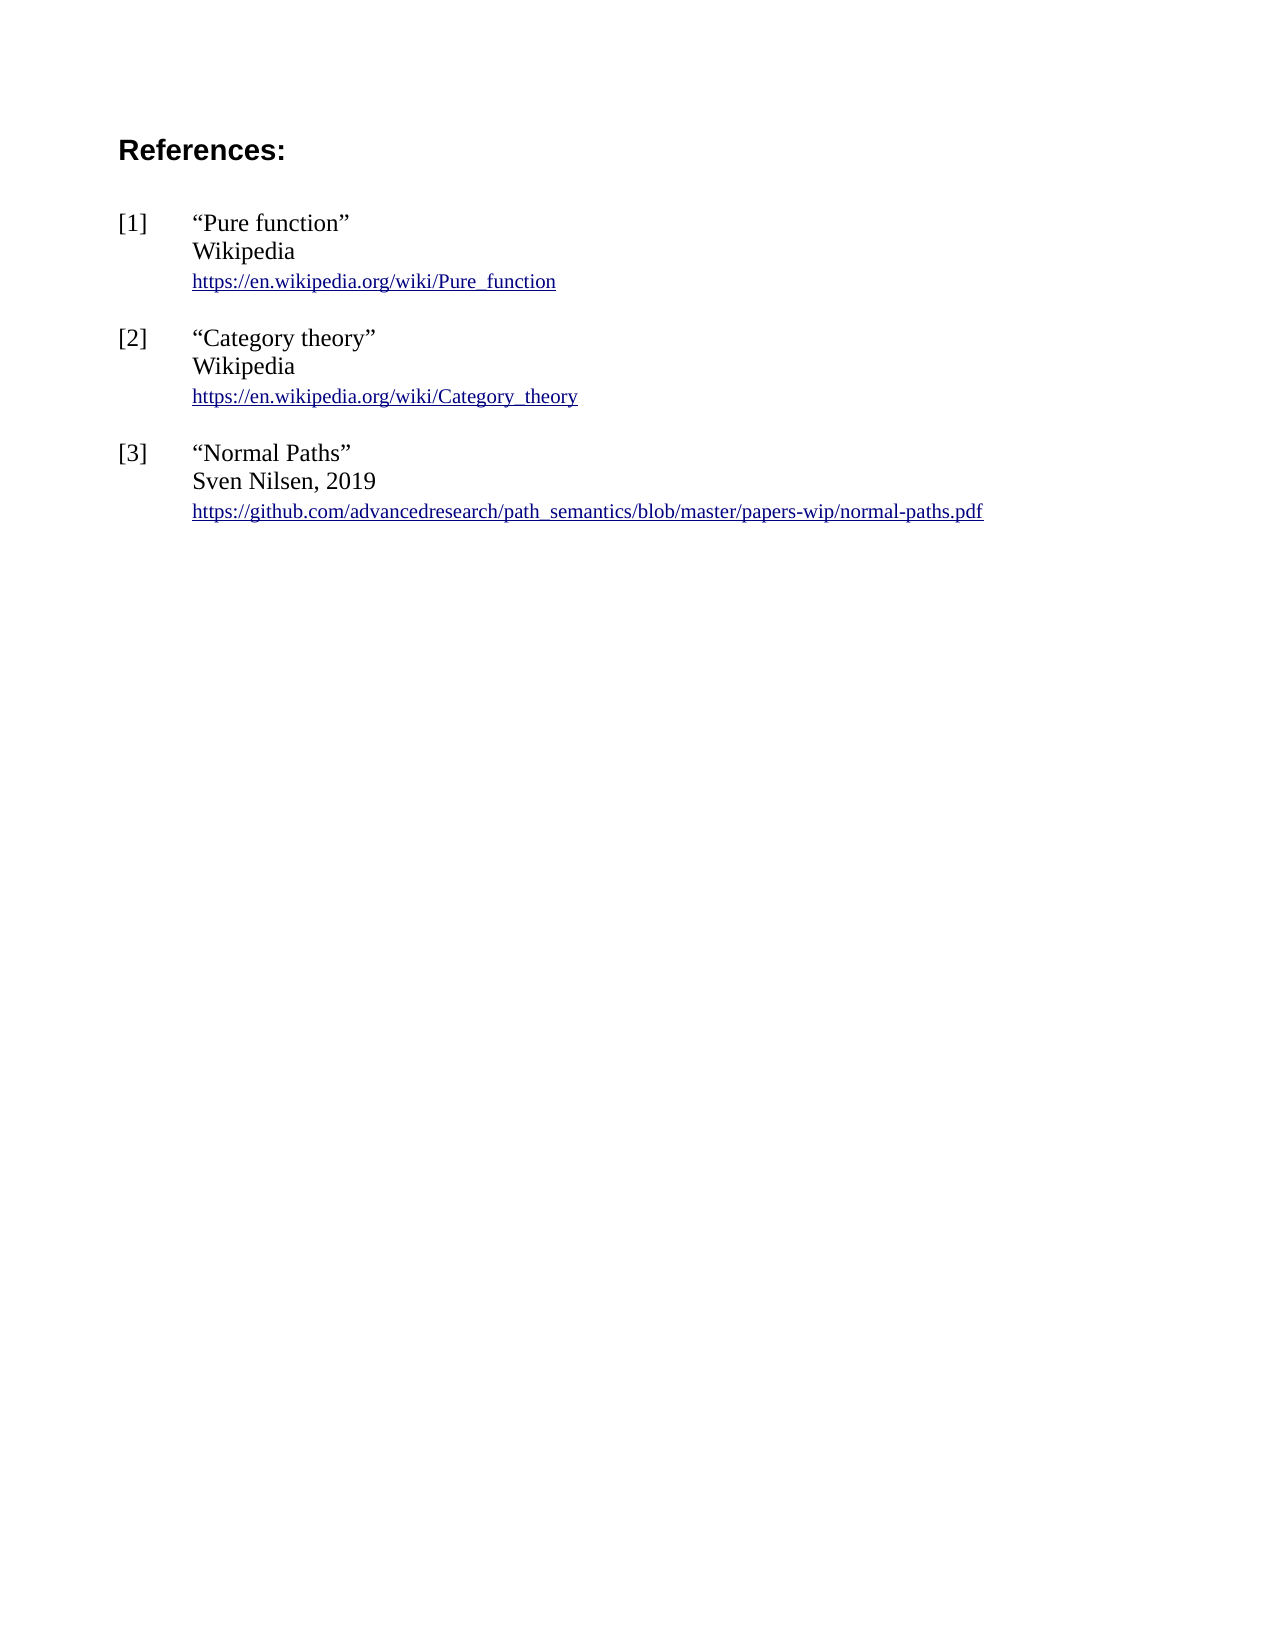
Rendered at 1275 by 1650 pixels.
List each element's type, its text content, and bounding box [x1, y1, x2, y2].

text https://github.com/advancedresearch/path_semantics/blob/master/papers-wip/normal-paths.pdf [118, 495, 1157, 524]
subtitle References: [118, 133, 1157, 166]
text Sven Nilsen, 2019 [118, 466, 1157, 495]
text [1] “Pure function” [118, 208, 1157, 236]
text Wikipedia [118, 236, 1157, 265]
text [3] “Normal Paths” [118, 438, 1157, 466]
text https://en.wikipedia.org/wiki/Pure_function [118, 265, 1157, 294]
text https://en.wikipedia.org/wiki/Category_theory [118, 380, 1157, 409]
text Wikipedia [118, 351, 1157, 380]
text [2] “Category theory” [118, 323, 1157, 351]
